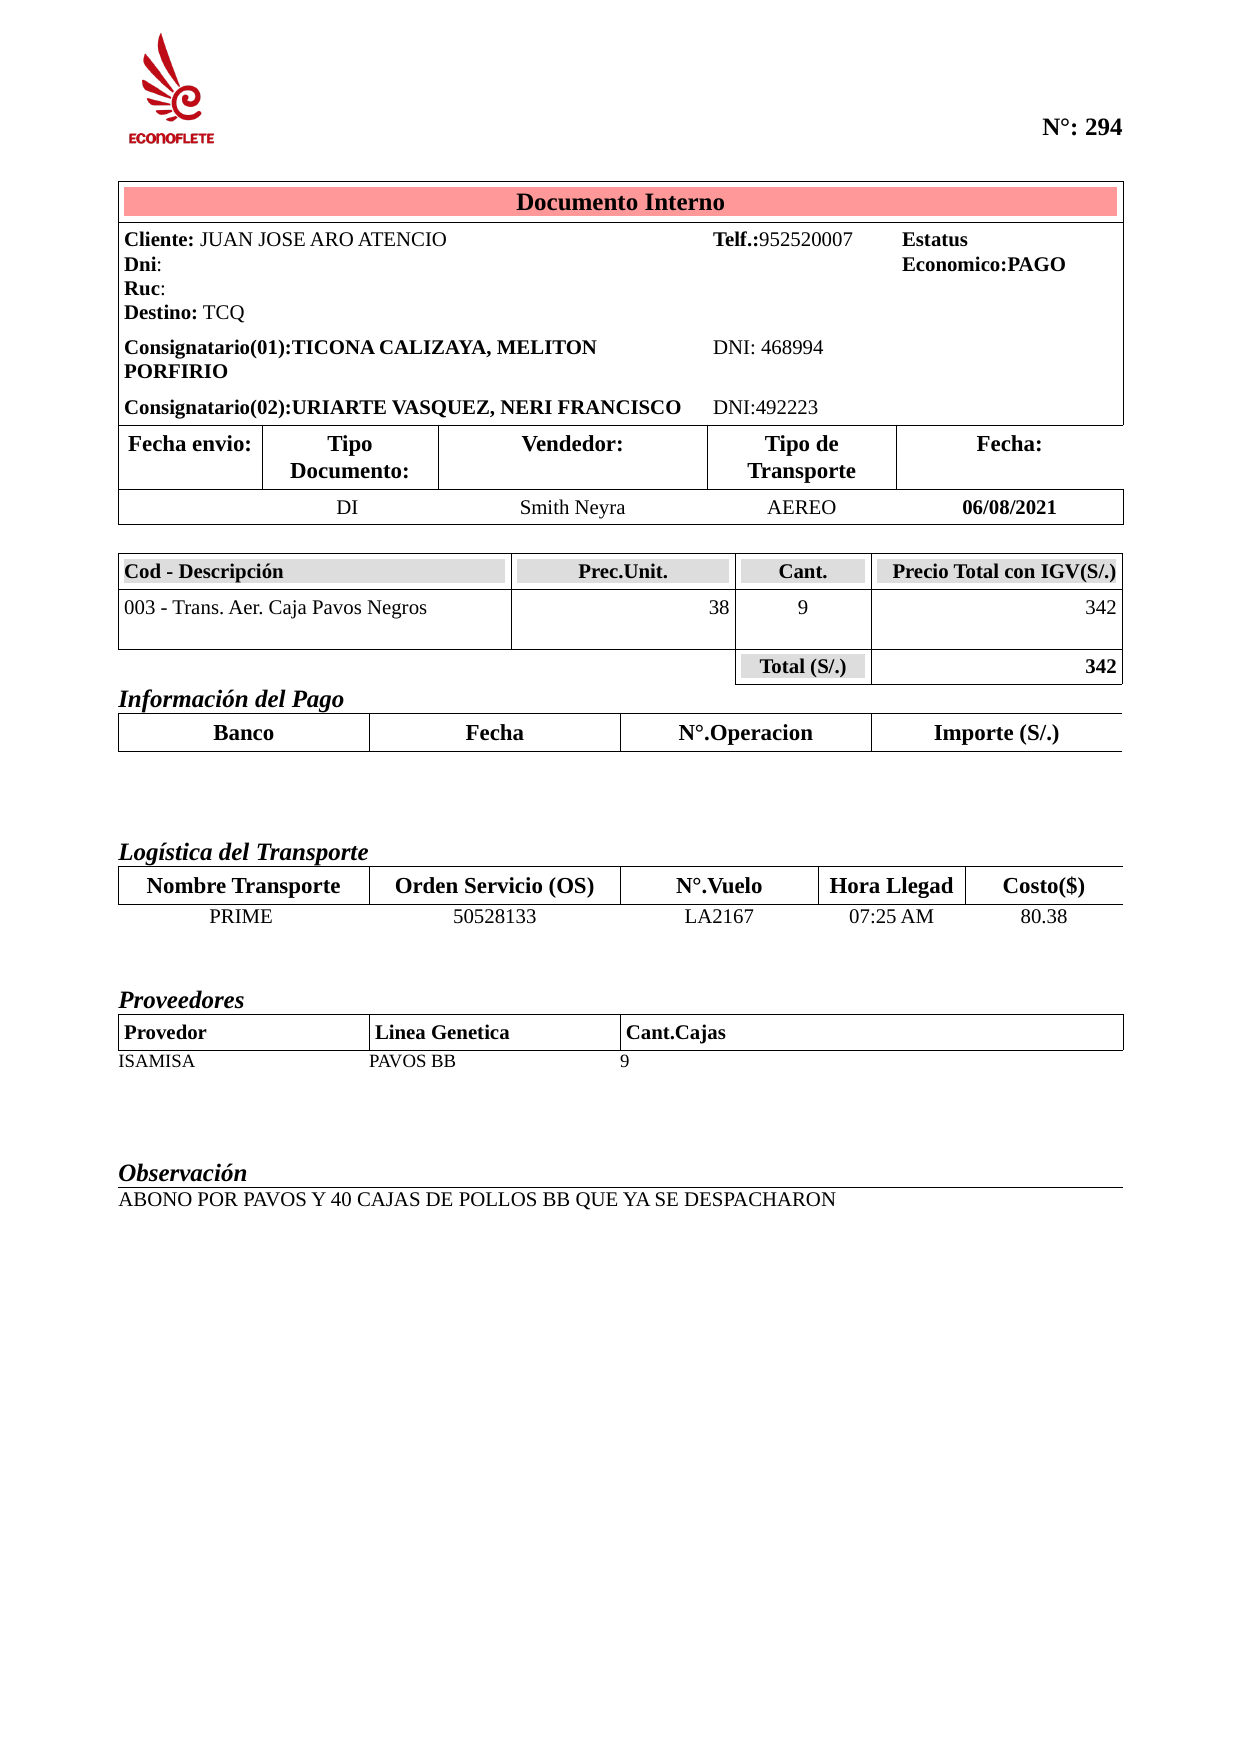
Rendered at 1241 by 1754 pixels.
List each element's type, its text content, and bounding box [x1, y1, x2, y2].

table_cell ISAMISA [118, 1051, 369, 1072]
table_cell [871, 809, 1122, 837]
table_cell [620, 1115, 1123, 1136]
table_cell 80.38 [965, 905, 1123, 928]
table_cell 9 [620, 1051, 1123, 1072]
table_cell [118, 809, 369, 837]
table_cell [620, 1093, 1123, 1115]
table_cell DNI:492223 [707, 389, 1123, 424]
table_cell Consignatario(01):TICONA CALIZAYA, MELITON PORFIRIO [119, 329, 707, 389]
table_cell Tipo de Transporte [708, 426, 896, 489]
table_header Costo($) [966, 867, 1123, 904]
table_cell [369, 1136, 620, 1158]
table_cell [369, 928, 620, 957]
table_cell [118, 752, 369, 780]
table_cell DNI: 468994 [707, 329, 1123, 389]
table_cell [818, 957, 965, 986]
table_cell Consignatario(02):URIARTE VASQUEZ, NERI FRANCISCO [119, 389, 707, 424]
table_cell [119, 490, 262, 524]
table_cell Vendedor: [439, 426, 707, 489]
table_cell Cliente: JUAN JOSE ARO ATENCIO Dni: Ruc: Destino: TCQ [119, 223, 707, 329]
table_header Orden Servicio (OS) [370, 867, 620, 904]
table_header Provedor [119, 1015, 369, 1050]
table_cell 342 [872, 650, 1122, 684]
table_cell Smith Neyra [438, 490, 707, 524]
table_cell Telf.:952520007 [707, 223, 896, 329]
table_cell [871, 780, 1122, 808]
table_header Linea Genetica [370, 1015, 620, 1050]
table_cell Fecha envio: [119, 426, 262, 489]
table_cell 003 - Trans. Aer. Caja Pavos Negros [119, 590, 511, 648]
table_cell [118, 1115, 369, 1136]
table_header Prec.Unit. [512, 554, 735, 589]
table_cell [369, 1115, 620, 1136]
table_header Cant.Cajas [621, 1015, 1123, 1050]
table_cell Estatus Economico:PAGO [896, 223, 1123, 329]
table_cell [118, 957, 369, 986]
table_cell [369, 809, 620, 837]
table_cell PRIME [118, 905, 369, 928]
table_header Cant. [736, 554, 871, 589]
table_cell 06/08/2021 [896, 490, 1123, 524]
table_header Documento Interno [119, 182, 1123, 222]
table_header N°.Operacion [621, 714, 871, 751]
table_cell 50528133 [369, 905, 620, 928]
table_header Cod - Descripción [119, 554, 511, 589]
table_cell [965, 957, 1123, 986]
table_header N°.Vuelo [621, 867, 818, 904]
table_cell [369, 957, 620, 986]
text Observación [118, 1158, 1122, 1187]
table_header Banco [119, 714, 369, 751]
table_cell [965, 928, 1123, 957]
table_cell [118, 1136, 369, 1158]
table_header ABONO POR PAVOS Y 40 CAJAS DE POLLOS BB QUE YA SE DESPACHARON [118, 1188, 1123, 1211]
table_cell PAVOS BB [369, 1051, 620, 1072]
table_cell [871, 752, 1122, 780]
table_cell 38 [512, 590, 735, 648]
table_cell Fecha: [897, 426, 1123, 489]
table_cell [620, 957, 818, 986]
table_cell [369, 1093, 620, 1115]
table_cell LA2167 [620, 905, 818, 928]
table_cell Total (S/.) [736, 650, 871, 684]
text Logística del Transporte [118, 837, 1122, 866]
table_cell [118, 1093, 369, 1115]
table_cell Tipo Documento: [263, 426, 438, 489]
table_cell [369, 752, 620, 780]
table_header Fecha [370, 714, 620, 751]
table_cell [620, 780, 871, 808]
table_cell [620, 809, 871, 837]
table_cell 342 [872, 590, 1122, 648]
table_cell AEREO [707, 490, 896, 524]
table_cell [620, 1072, 1123, 1093]
table_cell 07:25 AM [818, 905, 965, 928]
table_header Nombre Transporte [119, 867, 369, 904]
table_header Importe (S/.) [872, 714, 1122, 751]
table_cell [511, 650, 735, 684]
table_cell [818, 928, 965, 957]
picture [118, 32, 225, 144]
table_header Hora Llegad [819, 867, 965, 904]
table_cell [620, 1136, 1123, 1158]
table_cell [369, 780, 620, 808]
table_cell [118, 928, 369, 957]
text Información del Pago [118, 684, 1122, 713]
table_cell DI [262, 490, 438, 524]
table_cell [620, 752, 871, 780]
table_header Precio Total con IGV(S/.) [872, 554, 1122, 589]
table_cell [118, 650, 511, 684]
text Proveedores [118, 986, 1122, 1014]
table_cell [369, 1072, 620, 1093]
table_cell [620, 928, 818, 957]
table_cell [118, 1072, 369, 1093]
table_cell [118, 780, 369, 808]
table_cell 9 [736, 590, 871, 648]
